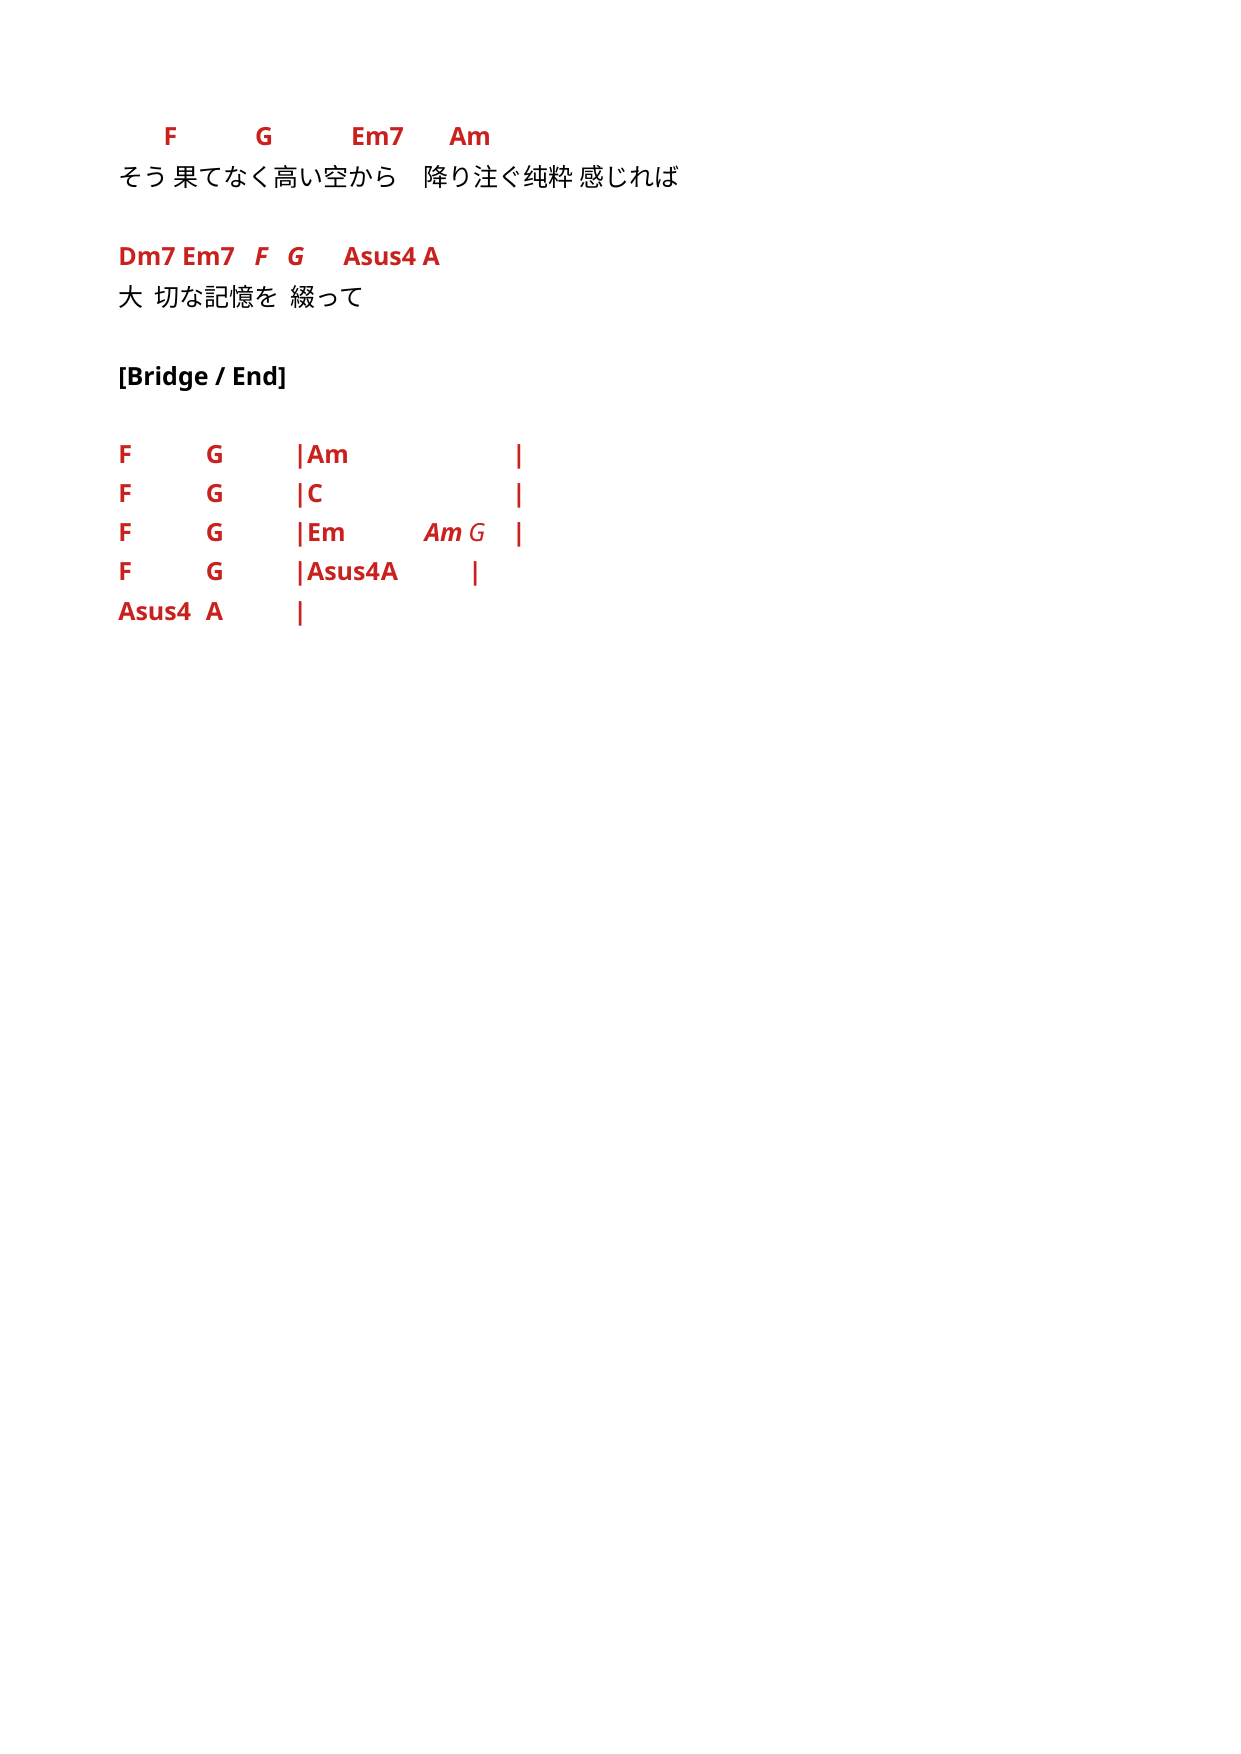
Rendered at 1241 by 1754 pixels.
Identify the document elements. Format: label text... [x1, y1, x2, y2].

text F G |Asus4 A | [118, 554, 1122, 588]
text Asus4 A | [118, 593, 1122, 627]
text F G |Em Am G | [118, 515, 1122, 549]
text [Bridge / End] [118, 358, 1122, 392]
text F G |Am | [118, 436, 1122, 471]
text Dm7 Em7 F G Asus4 A [118, 238, 1122, 272]
text F G Em7 Am [118, 118, 1122, 152]
text そう 果てなく高い空から 降り注ぐ纯粋 感じれば [118, 157, 1122, 193]
text 大 切な記憶を 綴って [118, 277, 1122, 313]
text F G |C | [118, 476, 1122, 510]
